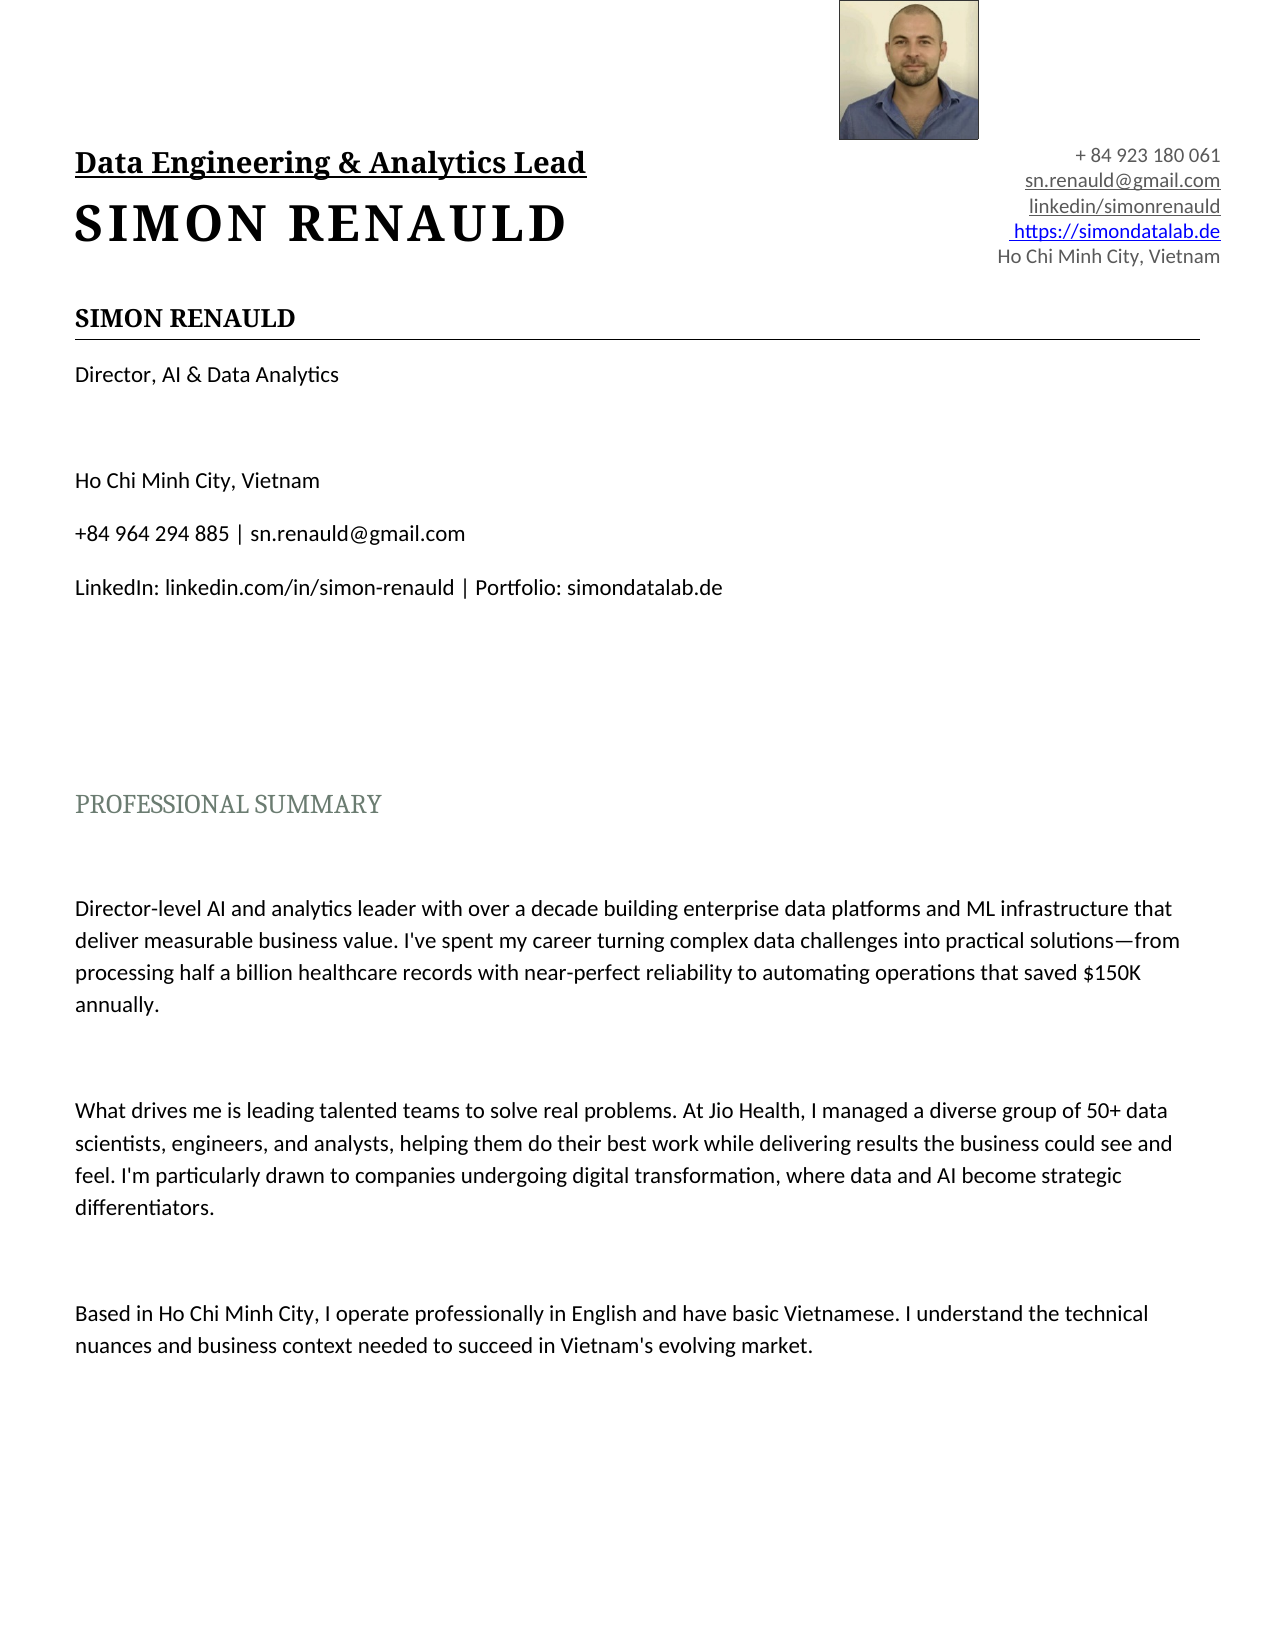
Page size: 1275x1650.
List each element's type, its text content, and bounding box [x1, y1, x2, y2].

text What drives me is leading talented teams to solve real problems. At Jio Health, I managed a diverse group of 50+ data scientists, engineers, and analysts, helping them do their best work while delivering results the business could see and feel. I'm particularly drawn to companies undergoing digital transformation, where data and AI become strategic differentiators. [75, 1065, 1200, 1190]
text Director-level AI and analytics leader with over a decade building enterprise data platforms and ML infrastructure that deliver measurable business value. I've spent my career turning complex data challenges into practical solutions—from processing half a billion healthcare records with near-perfect reliability to automating operations that saved $150K annually. [75, 863, 1200, 987]
text Ho Chi Minh City, Vietnam [75, 439, 1200, 467]
subtitle SIMON RENAULD [75, 279, 1200, 308]
text LinkedIn: linkedin.com/in/simon-renauld | Portfolio: simondatalab.de [75, 545, 1200, 573]
table_header Data Engineering & Analytics Lead Simon Renauld [75, 132, 683, 279]
text +84 964 294 885 | sn.renauld@gmail.com [75, 492, 1200, 520]
text Based in Ho Chi Minh City, I operate professionally in English and have basic Vietnamese. I understand the technical nuances and business context needed to succeed in Vietnam's evolving market. [75, 1268, 1200, 1328]
subtitle CORE COMPETENCIES [75, 1512, 1200, 1540]
subtitle PROFESSIONAL SUMMARY [75, 757, 1200, 785]
table_header + 84 923 180 061 sn.renauld@gmail.com linkedin/simonrenauld https://simondatalab.de Ho Chi Minh City, Vietnam [683, 132, 1227, 279]
text Director, AI & Data Analytics [75, 333, 1200, 361]
